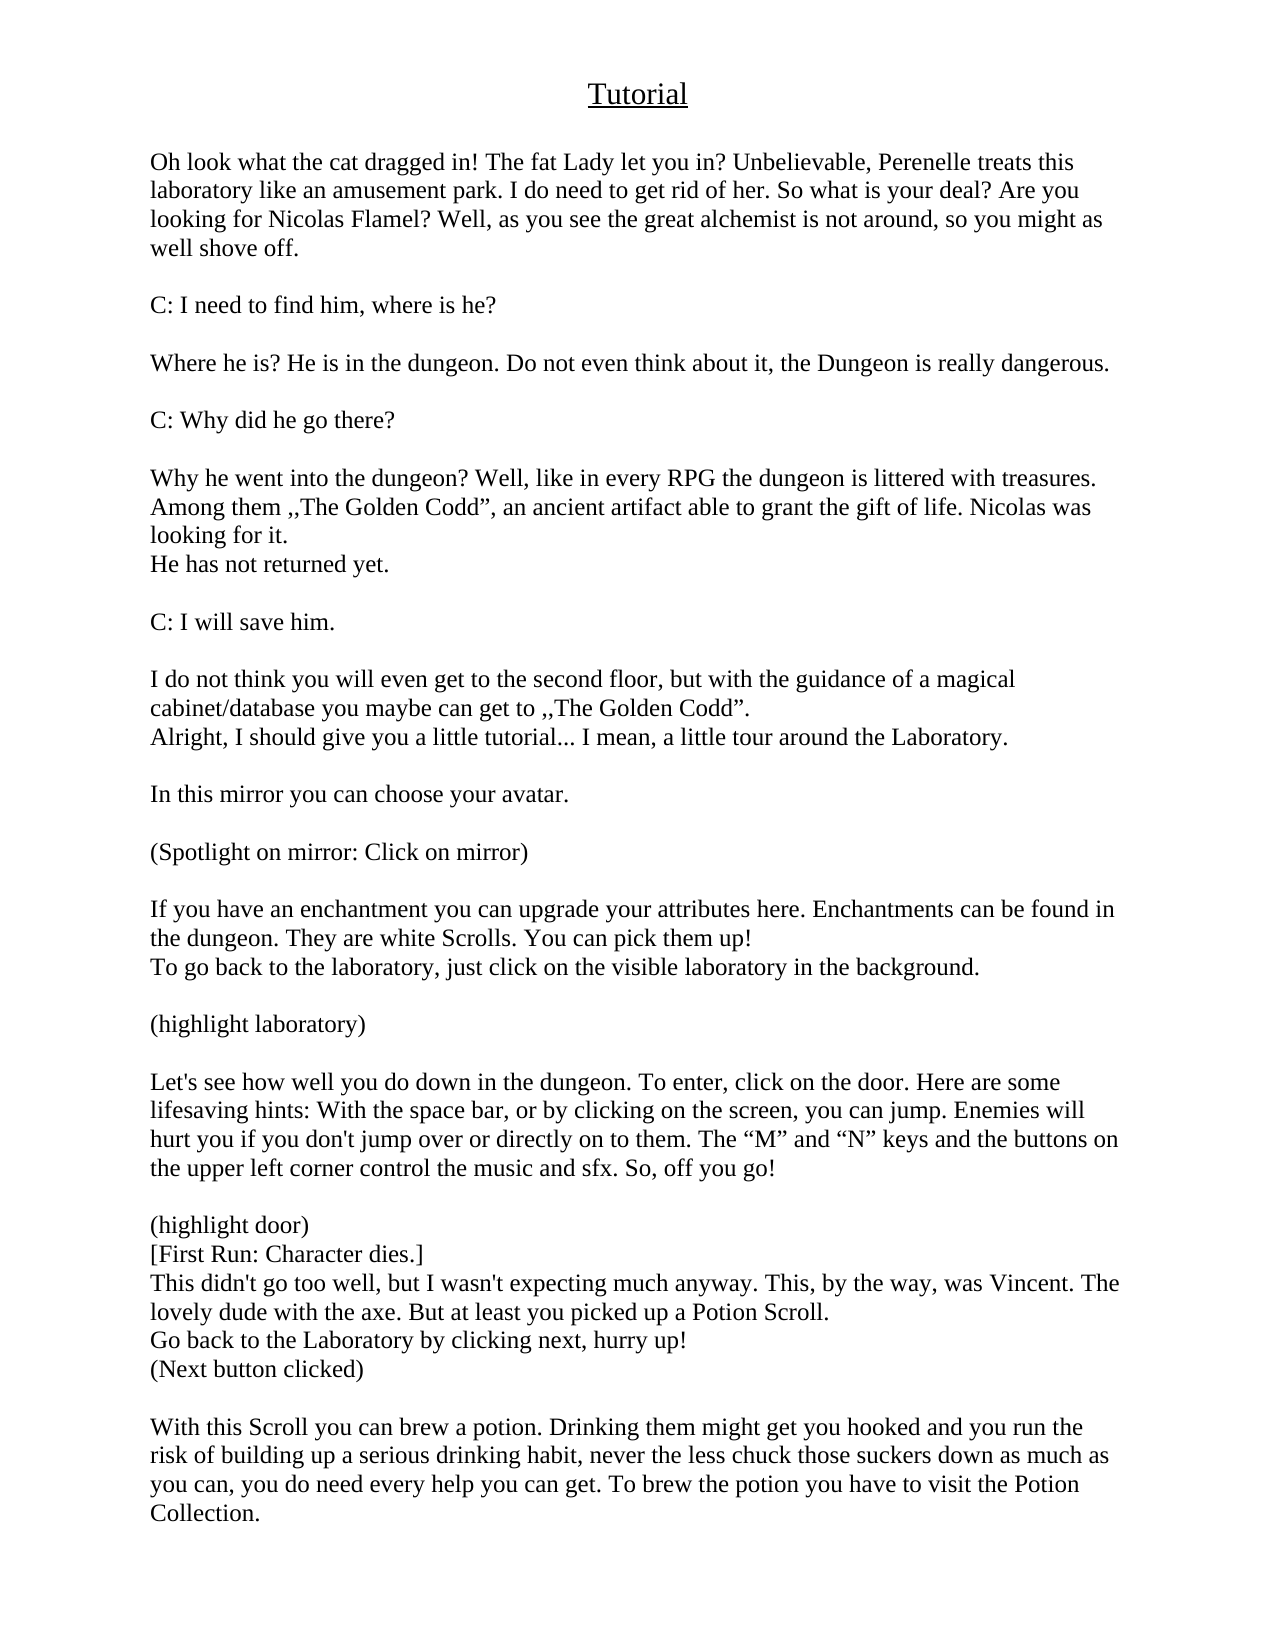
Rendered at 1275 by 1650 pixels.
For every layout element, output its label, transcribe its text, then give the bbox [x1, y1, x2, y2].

text Where he is? He is in the dungeon. Do not even think about it, the Dungeon is really dangerous. [150, 348, 1125, 377]
text Why he went into the dungeon? Well, like in every RPG the dungeon is littered with treasures. Among them ,,The Golden Codd”, an ancient artifact able to grant the gift of life. Nicolas was looking for it. [150, 463, 1125, 549]
text C: I will save him. [150, 607, 1125, 636]
text Tutorial [150, 75, 1125, 111]
text He has not returned yet. [150, 549, 1125, 578]
text Go back to the Laboratory by clicking next, hurry up! [150, 1326, 1125, 1354]
text Alright, I should give you a little tutorial... I mean, a little tour around the Laboratory. [150, 722, 1125, 751]
text (highlight laboratory) [150, 1009, 1125, 1038]
text Let's see how well you do down in the dungeon. To enter, click on the door. Here are some lifesaving hints: With the space bar, or by clicking on the screen, you can jump. Enemies will hurt you if you don't jump over or directly on to them. The “M” and “N” keys and the buttons on the upper left corner control the music and sfx. So, off you go! [150, 1067, 1125, 1182]
text (Spotlight on mirror: Click on mirror) [150, 837, 1125, 866]
text Oh look what the cat dragged in! The fat Lady let you in? Unbelievable, Perenelle treats this laboratory like an amusement park. I do need to get rid of her. So what is your deal? Are you looking for Nicolas Flamel? Well, as you see the great alchemist is not around, so you might as well shove off. [150, 147, 1125, 262]
text In this mirror you can choose your avatar. [150, 779, 1125, 808]
text To go back to the laboratory, just click on the visible laboratory in the background. [150, 952, 1125, 981]
text (Next button clicked) [150, 1354, 1125, 1383]
text (highlight door) [150, 1211, 1125, 1239]
text [First Run: Character dies.] [150, 1239, 1125, 1268]
text C: Why did he go there? [150, 406, 1125, 434]
text With this Scroll you can brew a potion. Drinking them might get you hooked and you run the risk of building up a serious drinking habit, never the less chuck those suckers down as much as you can, you do need every help you can get. To brew the potion you have to visit the Potion Collection. [150, 1412, 1125, 1527]
text C: I need to find him, where is he? [150, 291, 1125, 319]
text If you have an enchantment you can upgrade your attributes here. Enchantments can be found in the dungeon. They are white Scrolls. You can pick them up! [150, 894, 1125, 952]
text This didn't go too well, but I wasn't expecting much anyway. This, by the way, was Vincent. The lovely dude with the axe. But at least you picked up a Potion Scroll. [150, 1268, 1125, 1326]
text I do not think you will even get to the second floor, but with the guidance of a magical cabinet/database you maybe can get to ,,The Golden Codd”. [150, 664, 1125, 722]
